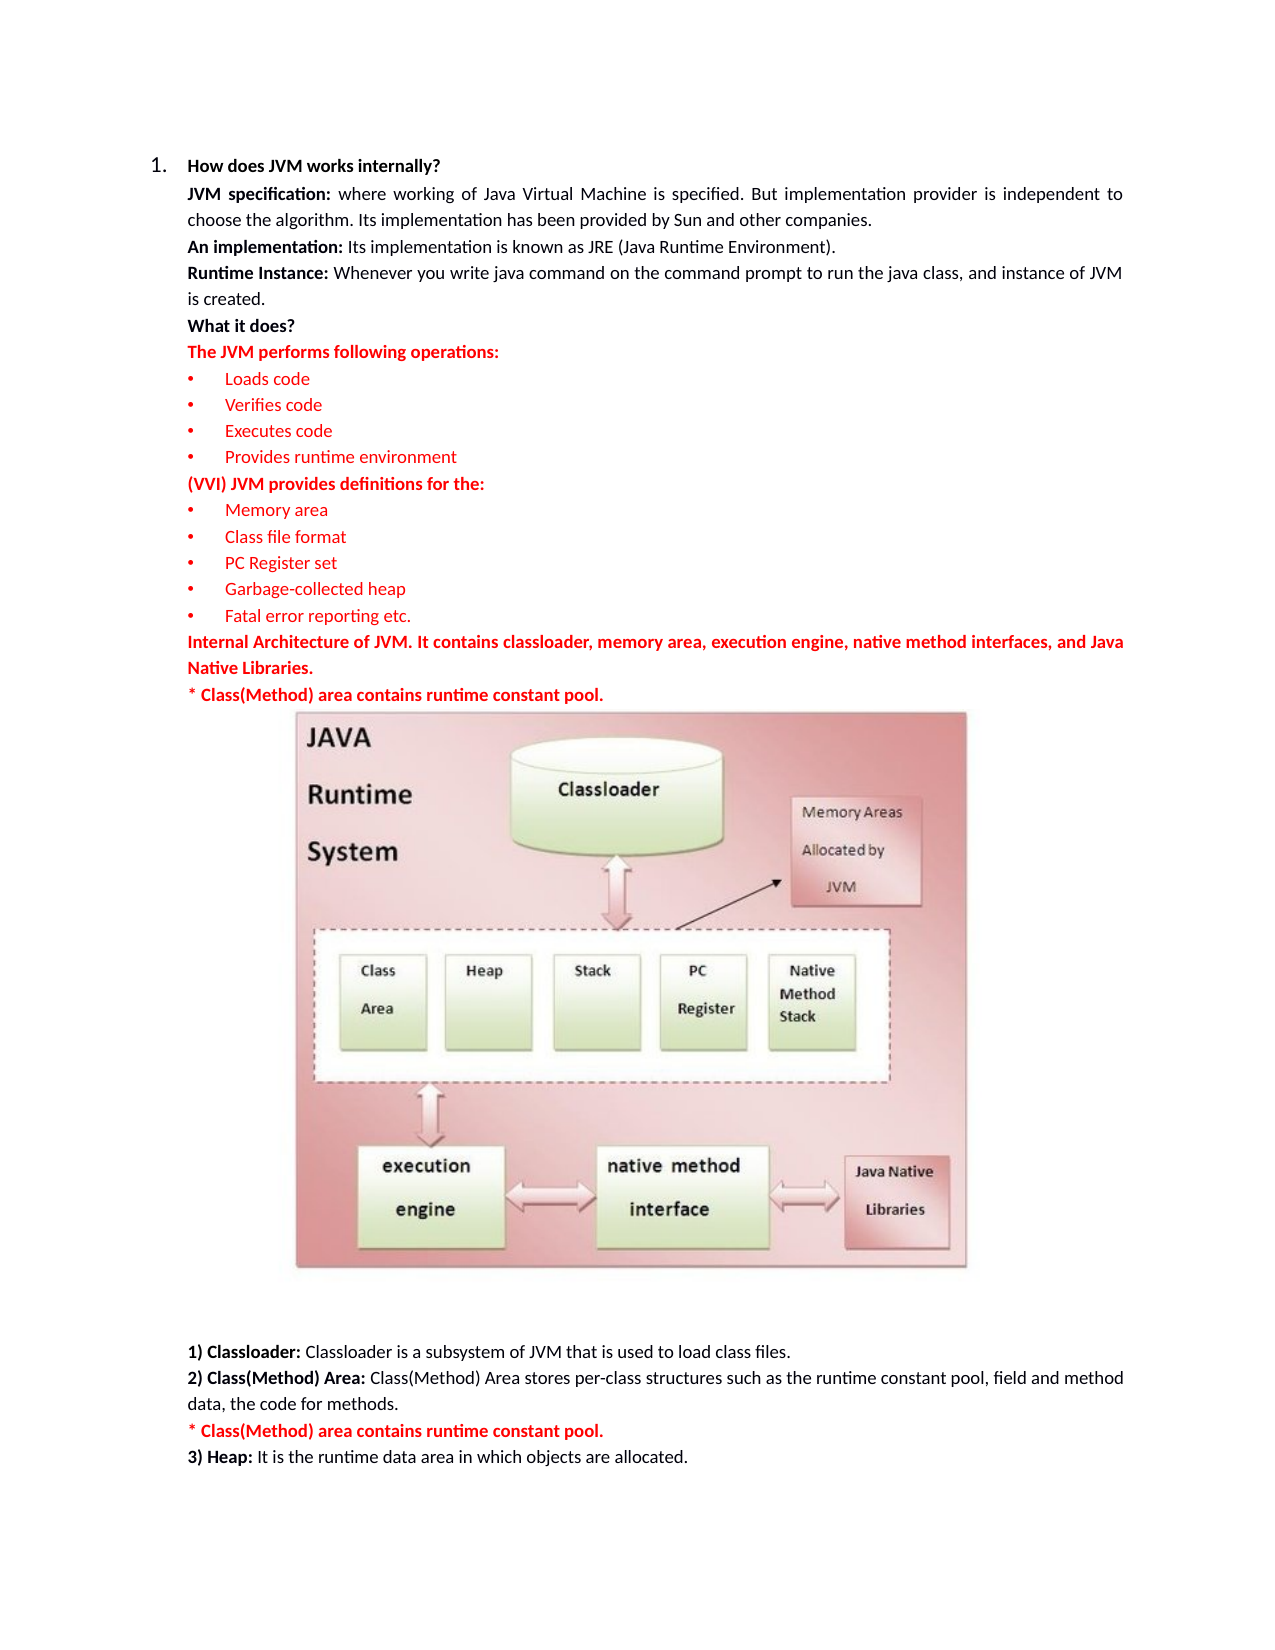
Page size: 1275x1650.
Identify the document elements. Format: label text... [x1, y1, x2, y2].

list Provides runtime environment [187, 446, 1125, 469]
list Class file format [187, 525, 1125, 548]
list Fatal error reporting etc. [187, 604, 1125, 627]
list What it does? [150, 314, 1125, 337]
list How does JVM works internally? [150, 150, 1125, 178]
list Verifies code [187, 393, 1125, 416]
list The JVM performs following operations: [150, 340, 1125, 363]
list Executes code [187, 419, 1125, 442]
list Memory area [187, 498, 1125, 521]
list Loads code [187, 367, 1125, 389]
list An implementation: Its implementation is known as JRE (Java Runtime Environment). [150, 235, 1125, 258]
list 2) Class(Method) Area: Class(Method) Area stores per-class structures such as the runtime constant pool, field and method data, the code for methods. [150, 1366, 1125, 1415]
picture [258, 709, 1017, 1284]
list JVM specification: where working of Java Virtual Machine is specified. But implementation provider is independent to choose the algorithm. Its implementation has been provided by Sun and other companies. [150, 182, 1125, 231]
list * Class(Method) area contains runtime constant pool. [150, 683, 1125, 706]
list (VVI) JVM provides definitions for the: [150, 472, 1125, 495]
list 3) Heap: It is the runtime data area in which objects are allocated. [150, 1445, 1125, 1468]
list Runtime Instance: Whenever you write java command on the command prompt to run the java class, and instance of JVM is created. [150, 261, 1125, 311]
list Internal Architecture of JVM. It contains classloader, memory area, execution engine, native method interfaces, and Java Native Libraries. [150, 630, 1125, 679]
list * Class(Method) area contains runtime constant pool. [150, 1419, 1125, 1442]
list 1) Classloader: Classloader is a subsystem of JVM that is used to load class files. [150, 1340, 1125, 1363]
list PC Register set [187, 551, 1125, 574]
list Garbage-collected heap [187, 577, 1125, 600]
